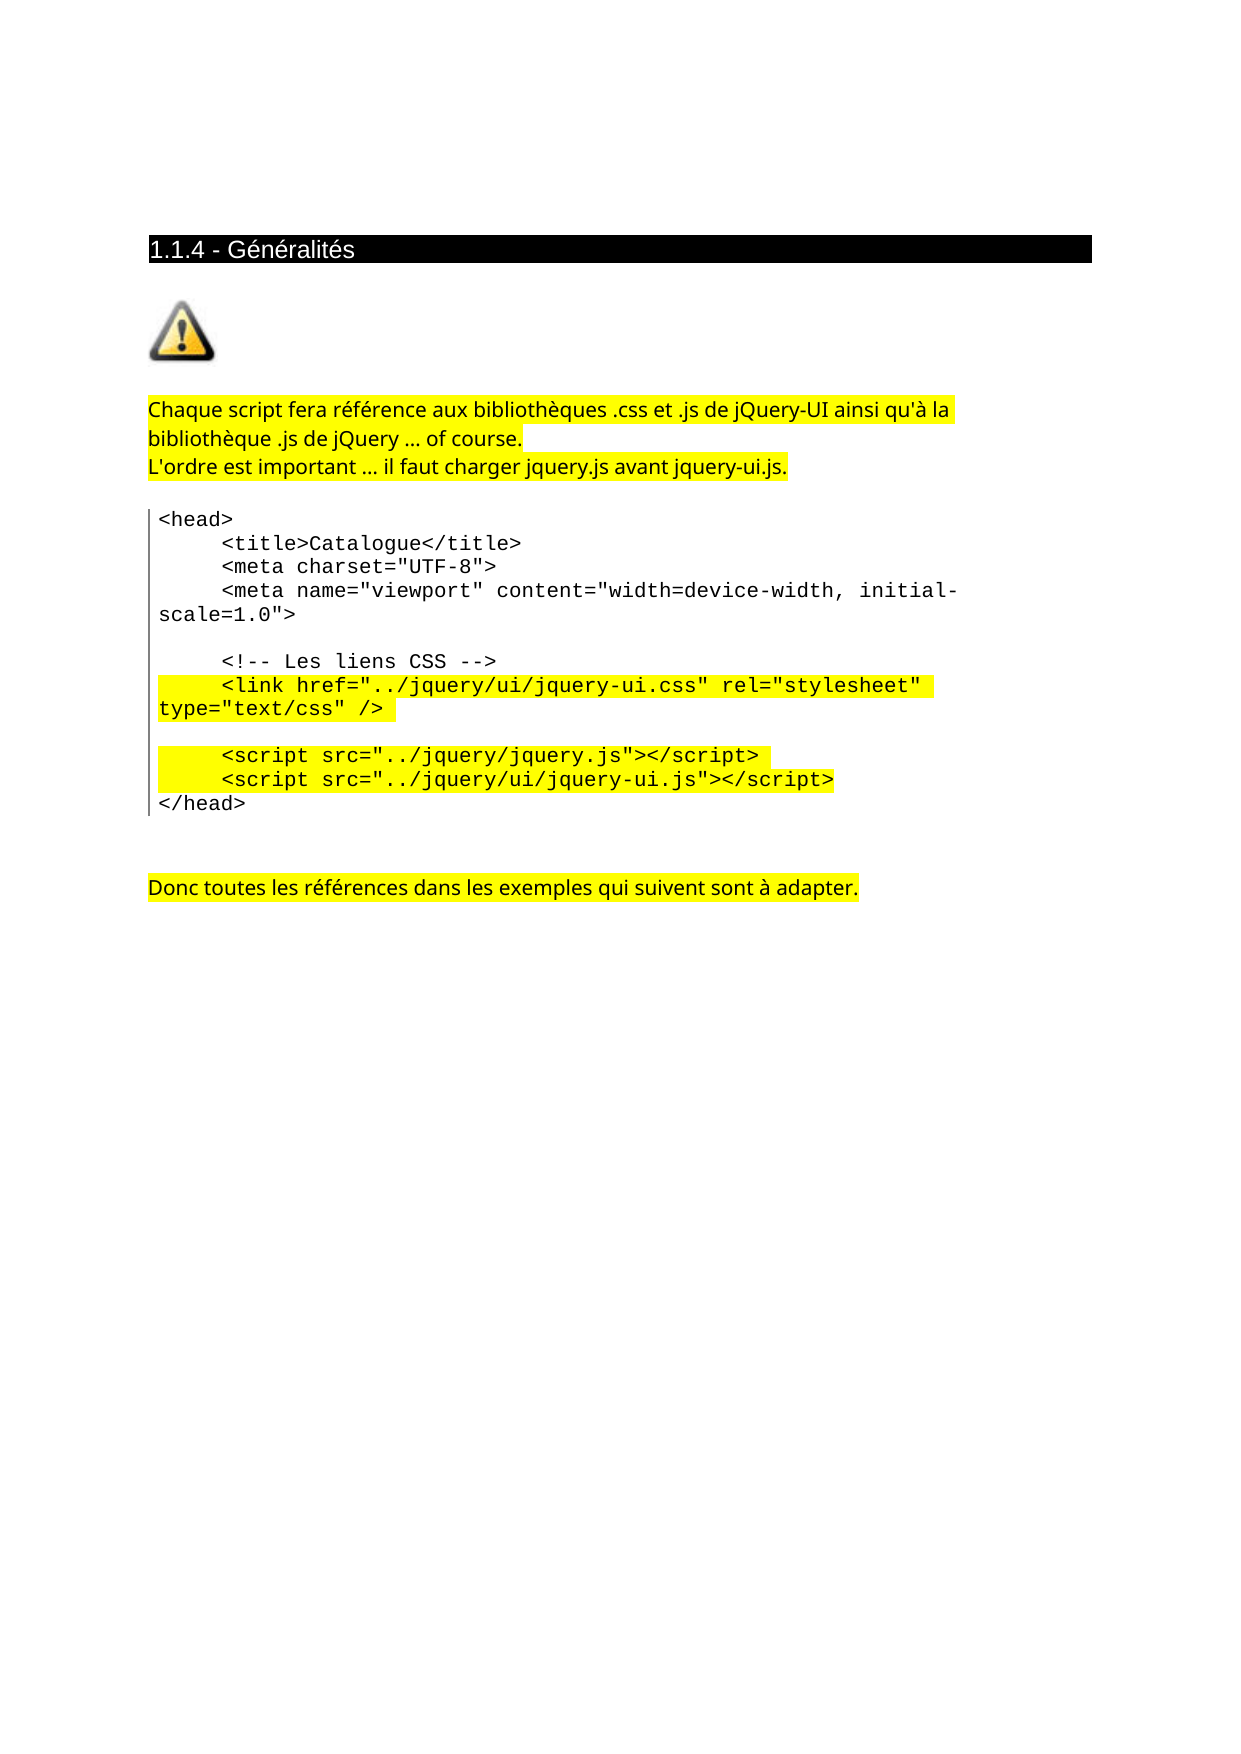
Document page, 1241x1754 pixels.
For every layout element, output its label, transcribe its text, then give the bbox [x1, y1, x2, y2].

text <script src="../jquery/ui/jquery-ui.js"></script> [150, 769, 1092, 793]
text <script src="../jquery/jquery.js"></script> [150, 746, 1092, 769]
text <meta name="viewport" content="width=device-width, initial-scale=1.0"> [150, 580, 1092, 627]
subtitle - Généralités [149, 235, 1092, 263]
text </head> [150, 793, 1092, 816]
text L'ordre est important … il faut charger jquery.js avant jquery-ui.js. [148, 452, 1092, 481]
text <head> [150, 509, 1092, 533]
text <title>Catalogue</title> [150, 533, 1092, 556]
text <meta charset="UTF-8"> [150, 556, 1092, 580]
text <!-- Les liens CSS --> [150, 651, 1092, 674]
text <link href="../jquery/ui/jquery-ui.css" rel="stylesheet" type="text/css" /> [150, 674, 1092, 722]
picture [147, 298, 218, 367]
text Chaque script fera référence aux bibliothèques .css et .js de jQuery-UI ainsi qu'à la bibliothèque .js de jQuery … of course. [148, 395, 1092, 452]
text Donc toutes les références dans les exemples qui suivent sont à adapter. [148, 873, 1092, 902]
